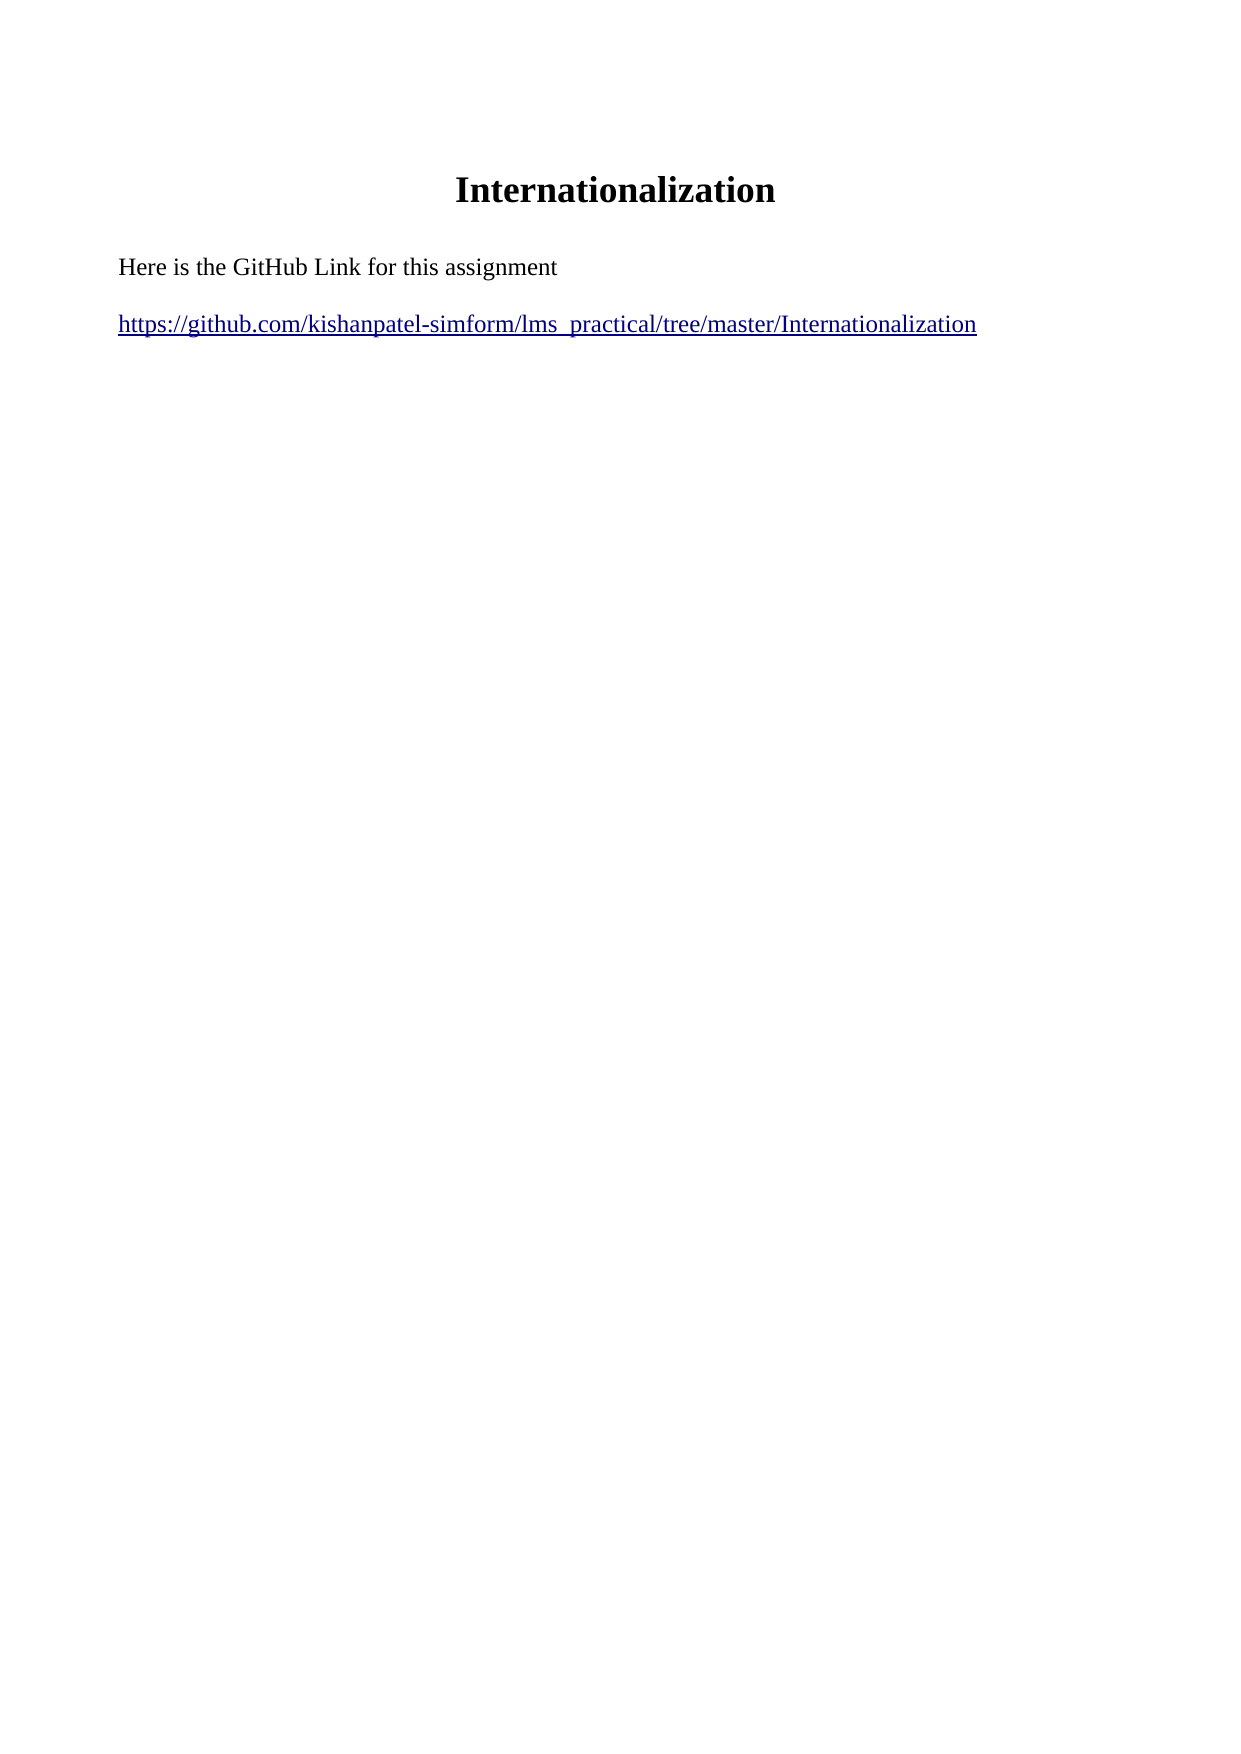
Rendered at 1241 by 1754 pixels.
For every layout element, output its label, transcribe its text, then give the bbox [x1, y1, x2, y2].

text https://github.com/kishanpatel-simform/lms_practical/tree/master/Internationalization [118, 309, 1122, 338]
text Here is the GitHub Link for this assignment [118, 252, 1122, 281]
subtitle Internationalization [118, 168, 1122, 211]
